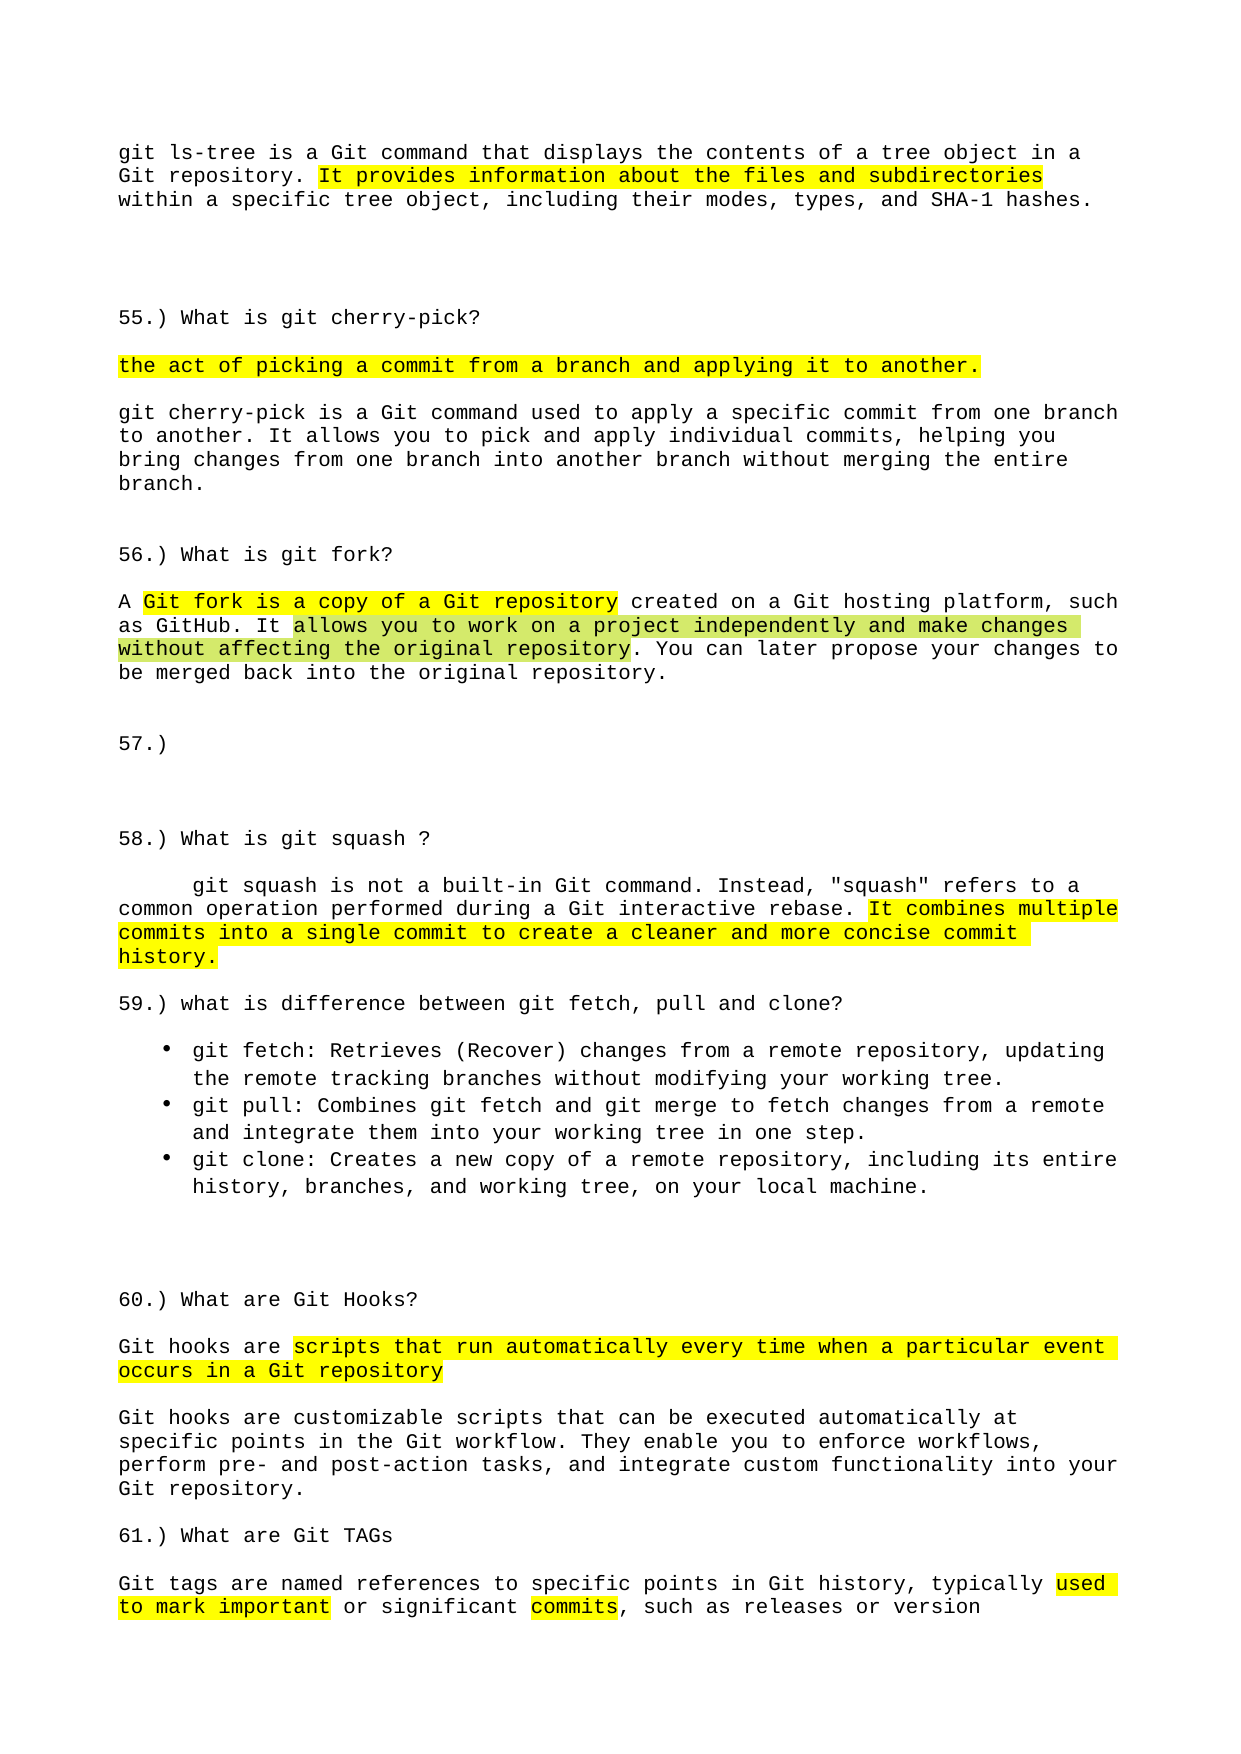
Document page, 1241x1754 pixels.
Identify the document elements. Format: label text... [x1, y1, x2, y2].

text A Git fork is a copy of a Git repository created on a Git hosting platform, such as GitHub. It allows you to work on a project independently and make changes without affecting the original repository. You can later propose your changes to be merged back into the original repository. [118, 591, 1122, 686]
text 58.) What is git squash ? [118, 827, 1122, 851]
text Git hooks are scripts that run automatically every time when a particular event occurs in a Git repository [118, 1336, 1122, 1383]
text Git tags are named references to specific points in Git history, typically used to mark important or significant commits, such as releases or version [118, 1573, 1122, 1620]
list git clone: Creates a new copy of a remote repository, including its entire history, branches, and working tree, on your local machine. [162, 1149, 1122, 1200]
list git pull: Combines git fetch and git merge to fetch changes from a remote and integrate them into your working tree in one step. [162, 1095, 1122, 1146]
text 55.) What is git cherry-pick? [118, 307, 1122, 331]
text git squash is not a built-in Git command. Instead, "squash" refers to a common operation performed during a Git interactive rebase. It combines multiple commits into a single commit to create a cleaner and more concise commit history. [118, 875, 1122, 969]
text 57.) [118, 733, 1122, 757]
text 61.) What are Git TAGs [118, 1525, 1122, 1549]
text Git hooks are customizable scripts that can be executed automatically at specific points in the Git workflow. They enable you to enforce workflows, perform pre- and post-action tasks, and integrate custom functionality into your Git repository. [118, 1407, 1122, 1502]
text git cherry-pick is a Git command used to apply a specific commit from one branch to another. It allows you to pick and apply individual commits, helping you bring changes from one branch into another branch without merging the entire branch. [118, 402, 1122, 496]
text git ls-tree is a Git command that displays the contents of a tree object in a Git repository. It provides information about the files and subdirectories within a specific tree object, including their modes, types, and SHA-1 hashes. [118, 142, 1122, 213]
text the act of picking a commit from a branch and applying it to another. [118, 354, 1122, 378]
text 60.) What are Git Hooks? [118, 1289, 1122, 1313]
text 56.) What is git fork? [118, 544, 1122, 567]
text 59.) what is difference between git fetch, pull and clone? [118, 993, 1122, 1017]
list git fetch: Retrieves (Recover) changes from a remote repository, updating the remote tracking branches without modifying your working tree. [162, 1040, 1122, 1091]
